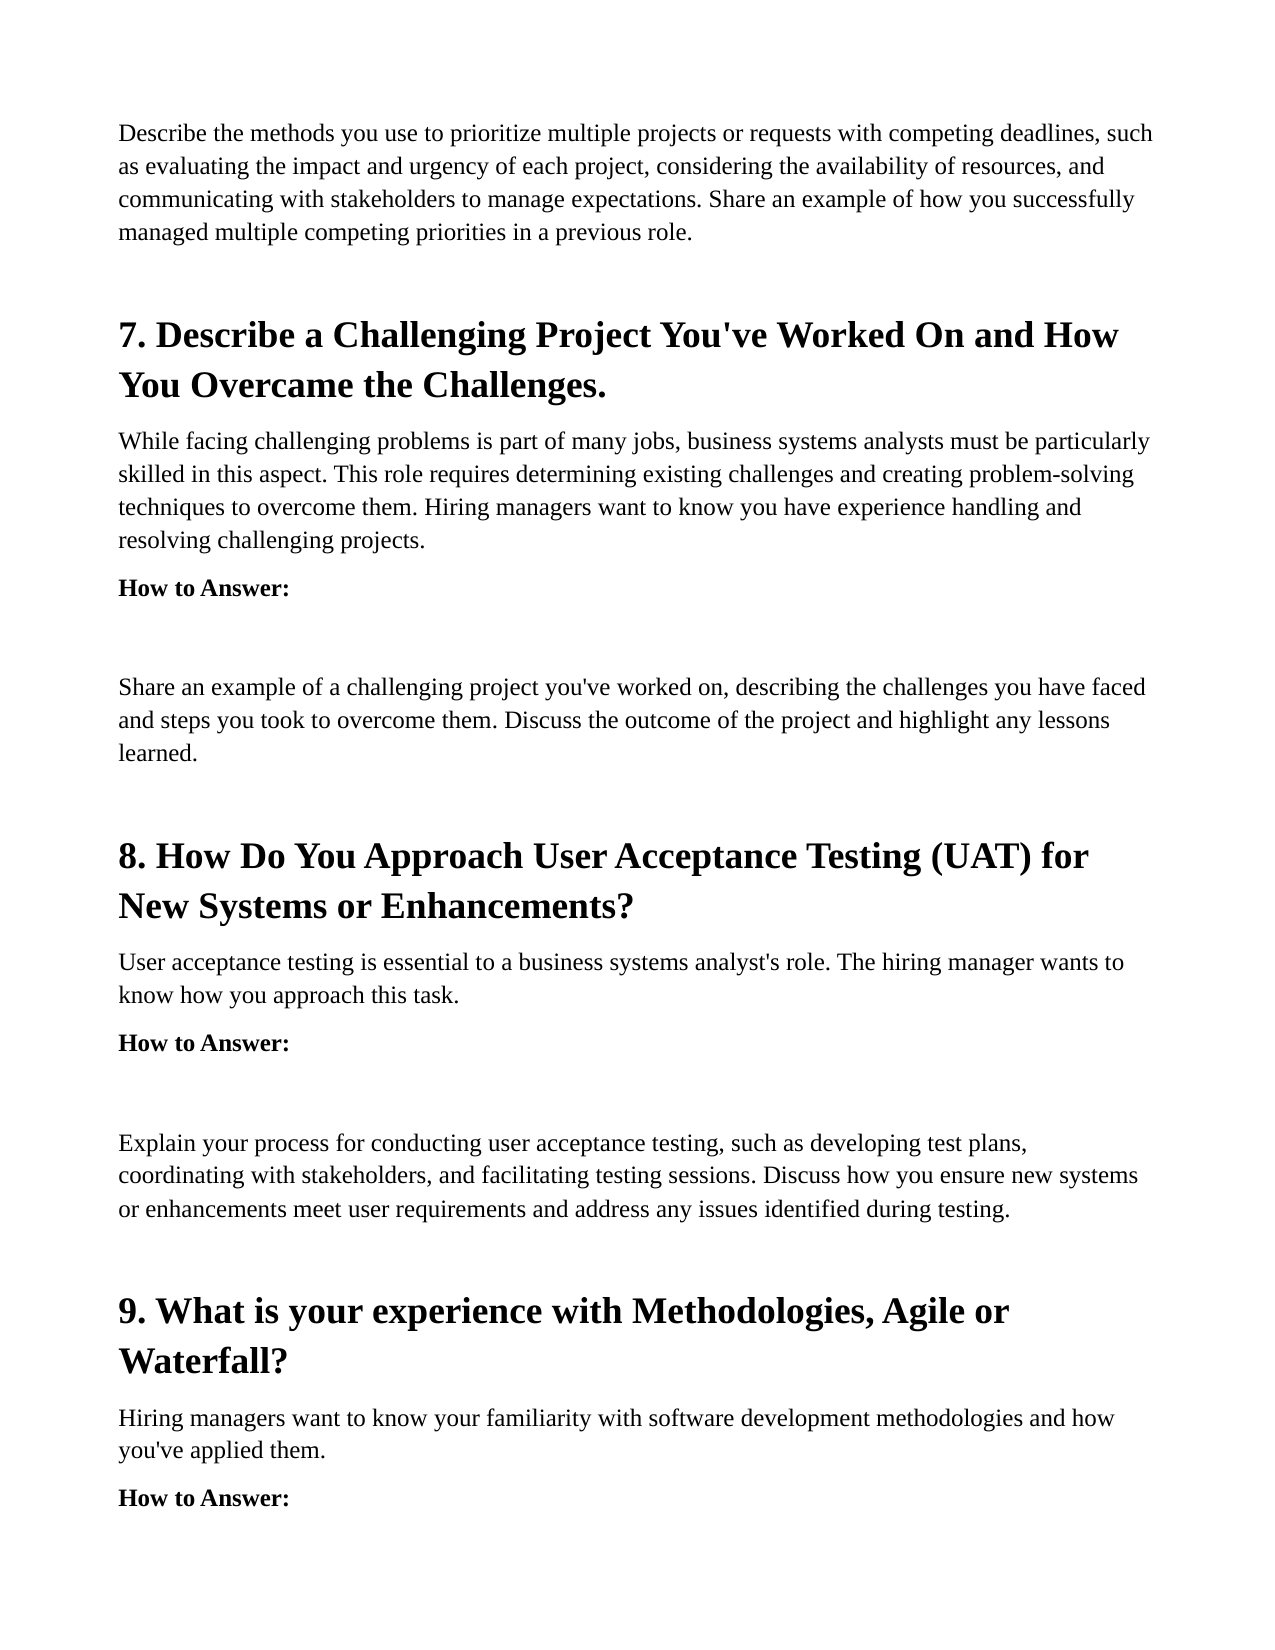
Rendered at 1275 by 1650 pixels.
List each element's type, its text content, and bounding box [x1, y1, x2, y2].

text How to Answer: [118, 573, 1157, 602]
subtitle 9. What is your experience with Methodologies, Agile or Waterfall? [118, 1289, 1157, 1382]
text Describe the methods you use to prioritize multiple projects or requests with competing deadlines, such as evaluating the impact and urgency of each project, considering the availability of resources, and communicating with stakeholders to manage expectations. Share an example of how you successfully managed multiple competing priorities in a previous role. [118, 118, 1157, 246]
text Share an example of a challenging project you've worked on, describing the challenges you have faced and steps you took to overcome them. Discuss the outcome of the project and highlight any lessons learned. [118, 672, 1157, 767]
text While facing challenging problems is part of many jobs, business systems analysts must be particularly skilled in this aspect. This role requires determining existing challenges and creating problem-solving techniques to overcome them. Hiring managers want to know you have experience handling and resolving challenging projects. [118, 426, 1157, 554]
text How to Answer: [118, 1483, 1157, 1512]
subtitle 7. Describe a Challenging Project You've Worked On and How You Overcame the Challenges. [118, 312, 1157, 405]
text How to Answer: [118, 1028, 1157, 1057]
text ﻿ [118, 1076, 1157, 1108]
text User acceptance testing is essential to a business systems analyst's role. The hiring manager wants to know how you approach this task. [118, 947, 1157, 1009]
text ﻿ [118, 620, 1157, 653]
text Hiring managers want to know your familiarity with software development methodologies and how you've applied them. [118, 1403, 1157, 1464]
subtitle 8. How Do You Approach User Acceptance Testing (UAT) for New Systems or Enhancements? [118, 834, 1157, 926]
text Explain your process for conducting user acceptance testing, such as developing test plans, coordinating with stakeholders, and facilitating testing sessions. Discuss how you ensure new systems or enhancements meet user requirements and address any issues identified during testing. [118, 1128, 1157, 1222]
